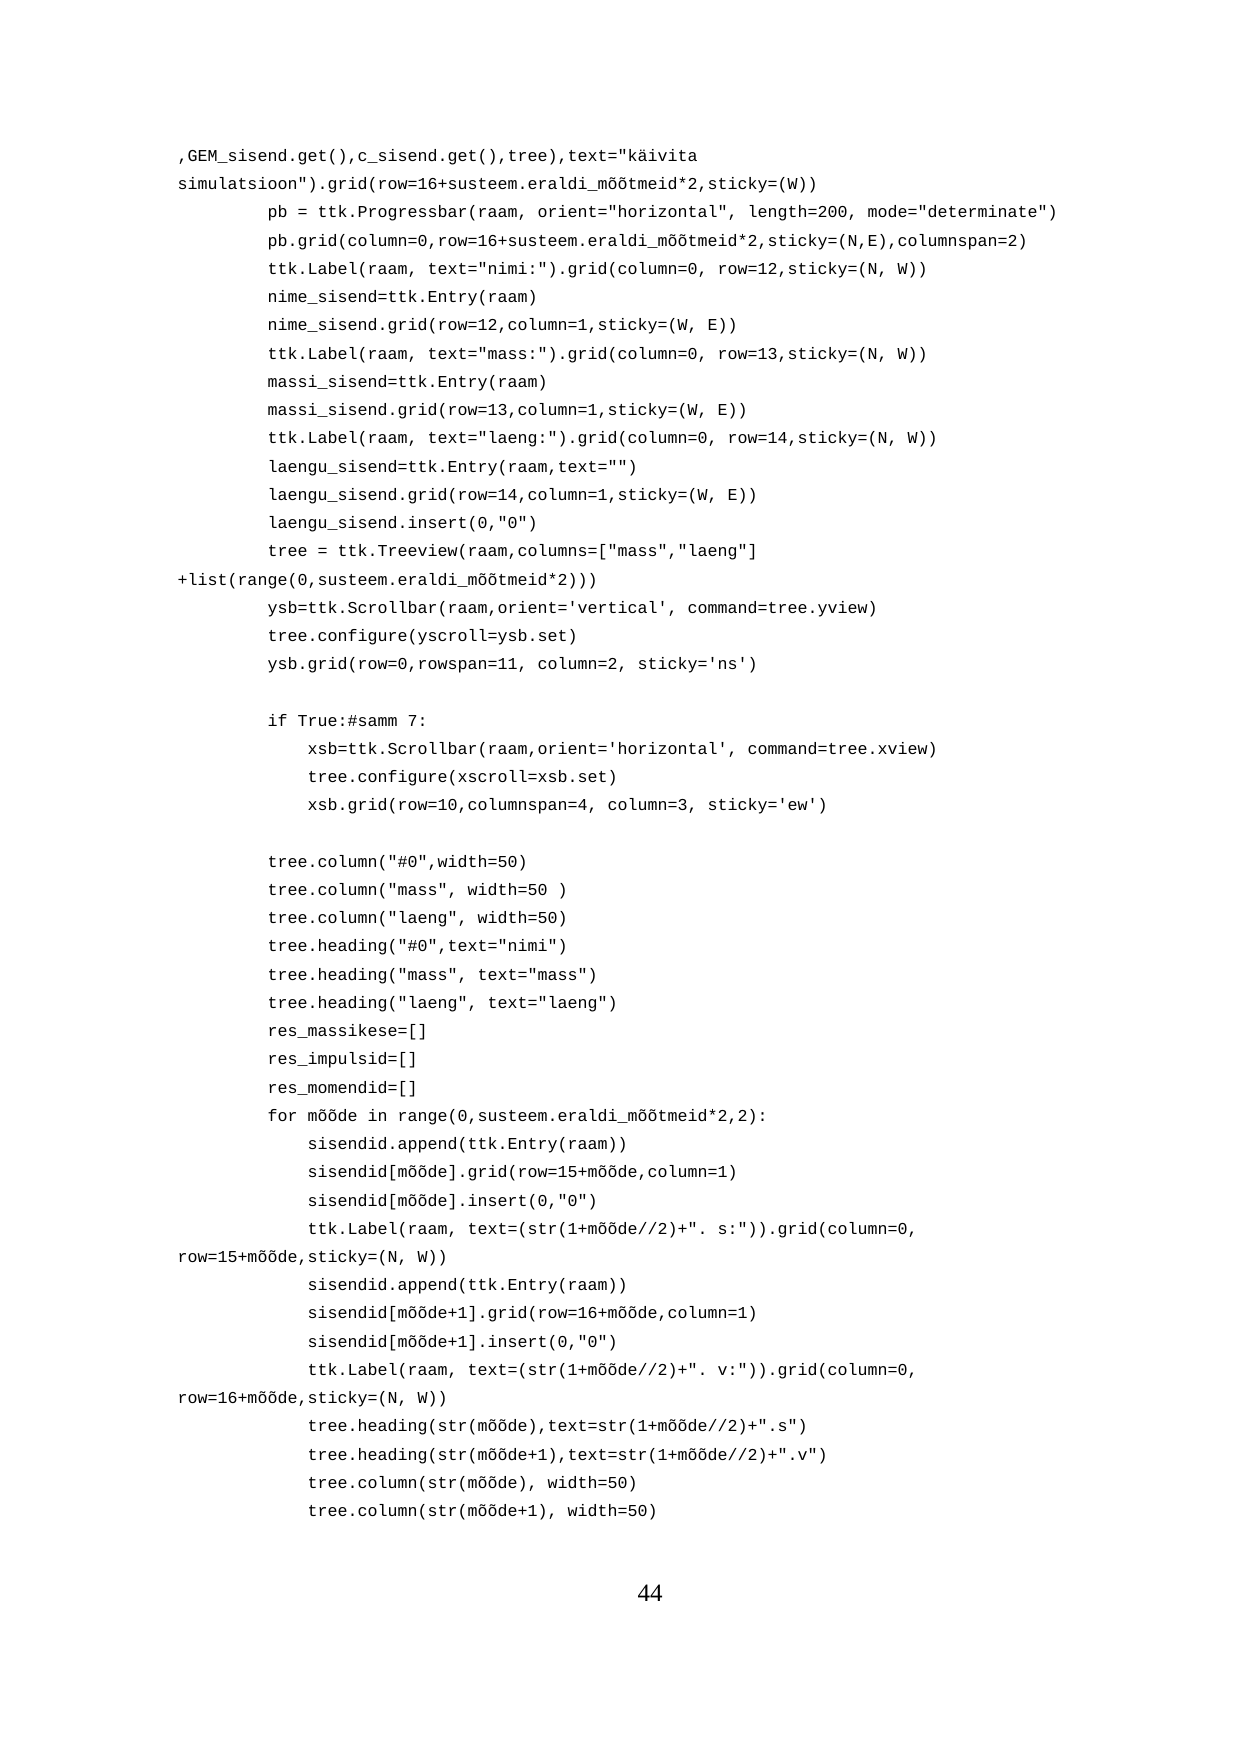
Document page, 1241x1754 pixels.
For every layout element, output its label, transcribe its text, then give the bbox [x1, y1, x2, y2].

text ysb=ttk.Scrollbar(raam,orient='vertical', command=tree.yview) [177, 599, 1122, 618]
text sisendid[mõõde].insert(0,"0") [177, 1192, 1122, 1211]
text massi_sisend.grid(row=13,column=1,sticky=(W, E)) [177, 402, 1122, 421]
text tree.heading("mass", text="mass") [177, 966, 1122, 985]
text sisendid.append(ttk.Entry(raam)) [177, 1277, 1122, 1296]
text tree.heading(str(mõõde),text=str(1+mõõde//2)+".s") [177, 1418, 1122, 1437]
text ttk.Label(raam, text="laeng:").grid(column=0, row=14,sticky=(N, W)) [177, 430, 1122, 449]
text if True:#samm 7: [177, 712, 1122, 731]
text for mõõde in range(0,susteem.eraldi_mõõtmeid*2,2): [177, 1107, 1122, 1126]
text ttk.Label(raam, text=(str(1+mõõde//2)+". s:")).grid(column=0, row=15+mõõde,sticky=(N, W)) [177, 1220, 1122, 1267]
text sisendid.append(ttk.Entry(raam)) [177, 1136, 1122, 1154]
text tree.column(str(mõõde), width=50) [177, 1474, 1122, 1493]
text ttk.Label(raam, text="mass:").grid(column=0, row=13,sticky=(N, W)) [177, 345, 1122, 364]
text sisendid[mõõde+1].insert(0,"0") [177, 1333, 1122, 1352]
text ttk.Label(raam, text=(str(1+mõõde//2)+". v:")).grid(column=0, row=16+mõõde,sticky=(N, W)) [177, 1361, 1122, 1408]
text tree.heading("laeng", text="laeng") [177, 994, 1122, 1013]
text ttk.Label(raam, text="nimi:").grid(column=0, row=12,sticky=(N, W)) [177, 261, 1122, 279]
text pb.grid(column=0,row=16+susteem.eraldi_mõõtmeid*2,sticky=(N,E),columnspan=2) [177, 232, 1122, 251]
text laengu_sisend=ttk.Entry(raam,text="") [177, 458, 1122, 477]
text res_impulsid=[] [177, 1051, 1122, 1070]
text ,GEM_sisend.get(),c_sisend.get(),tree),text="käivita simulatsioon").grid(row=16+susteem.eraldi_mõõtmeid*2,sticky=(W)) [177, 148, 1122, 195]
text tree.heading("#0",text="nimi") [177, 938, 1122, 957]
text laengu_sisend.insert(0,"0") [177, 514, 1122, 533]
text tree.heading(str(mõõde+1),text=str(1+mõõde//2)+".v") [177, 1446, 1122, 1465]
text nime_sisend.grid(row=12,column=1,sticky=(W, E)) [177, 317, 1122, 336]
text xsb.grid(row=10,columnspan=4, column=3, sticky='ew') [177, 797, 1122, 816]
text nime_sisend=ttk.Entry(raam) [177, 289, 1122, 308]
text xsb=ttk.Scrollbar(raam,orient='horizontal', command=tree.xview) [177, 740, 1122, 759]
text tree.column("#0",width=50) [177, 853, 1122, 872]
text massi_sisend=ttk.Entry(raam) [177, 373, 1122, 392]
text ysb.grid(row=0,rowspan=11, column=2, sticky='ns') [177, 656, 1122, 674]
text sisendid[mõõde].grid(row=15+mõõde,column=1) [177, 1164, 1122, 1183]
text tree.configure(yscroll=ysb.set) [177, 627, 1122, 646]
text tree.configure(xscroll=xsb.set) [177, 769, 1122, 787]
text pb = ttk.Progressbar(raam, orient="horizontal", length=200, mode="determinate") [177, 204, 1122, 223]
text sisendid[mõõde+1].grid(row=16+mõõde,column=1) [177, 1305, 1122, 1324]
text laengu_sisend.grid(row=14,column=1,sticky=(W, E)) [177, 486, 1122, 505]
text tree.column(str(mõõde+1), width=50) [177, 1503, 1122, 1521]
text tree.column("laeng", width=50) [177, 910, 1122, 929]
text tree = ttk.Treeview(raam,columns=["mass","laeng"]+list(range(0,susteem.eraldi_mõõtmeid*2))) [177, 543, 1122, 590]
text res_momendid=[] [177, 1079, 1122, 1098]
text res_massikese=[] [177, 1023, 1122, 1042]
text tree.column("mass", width=50 ) [177, 882, 1122, 900]
